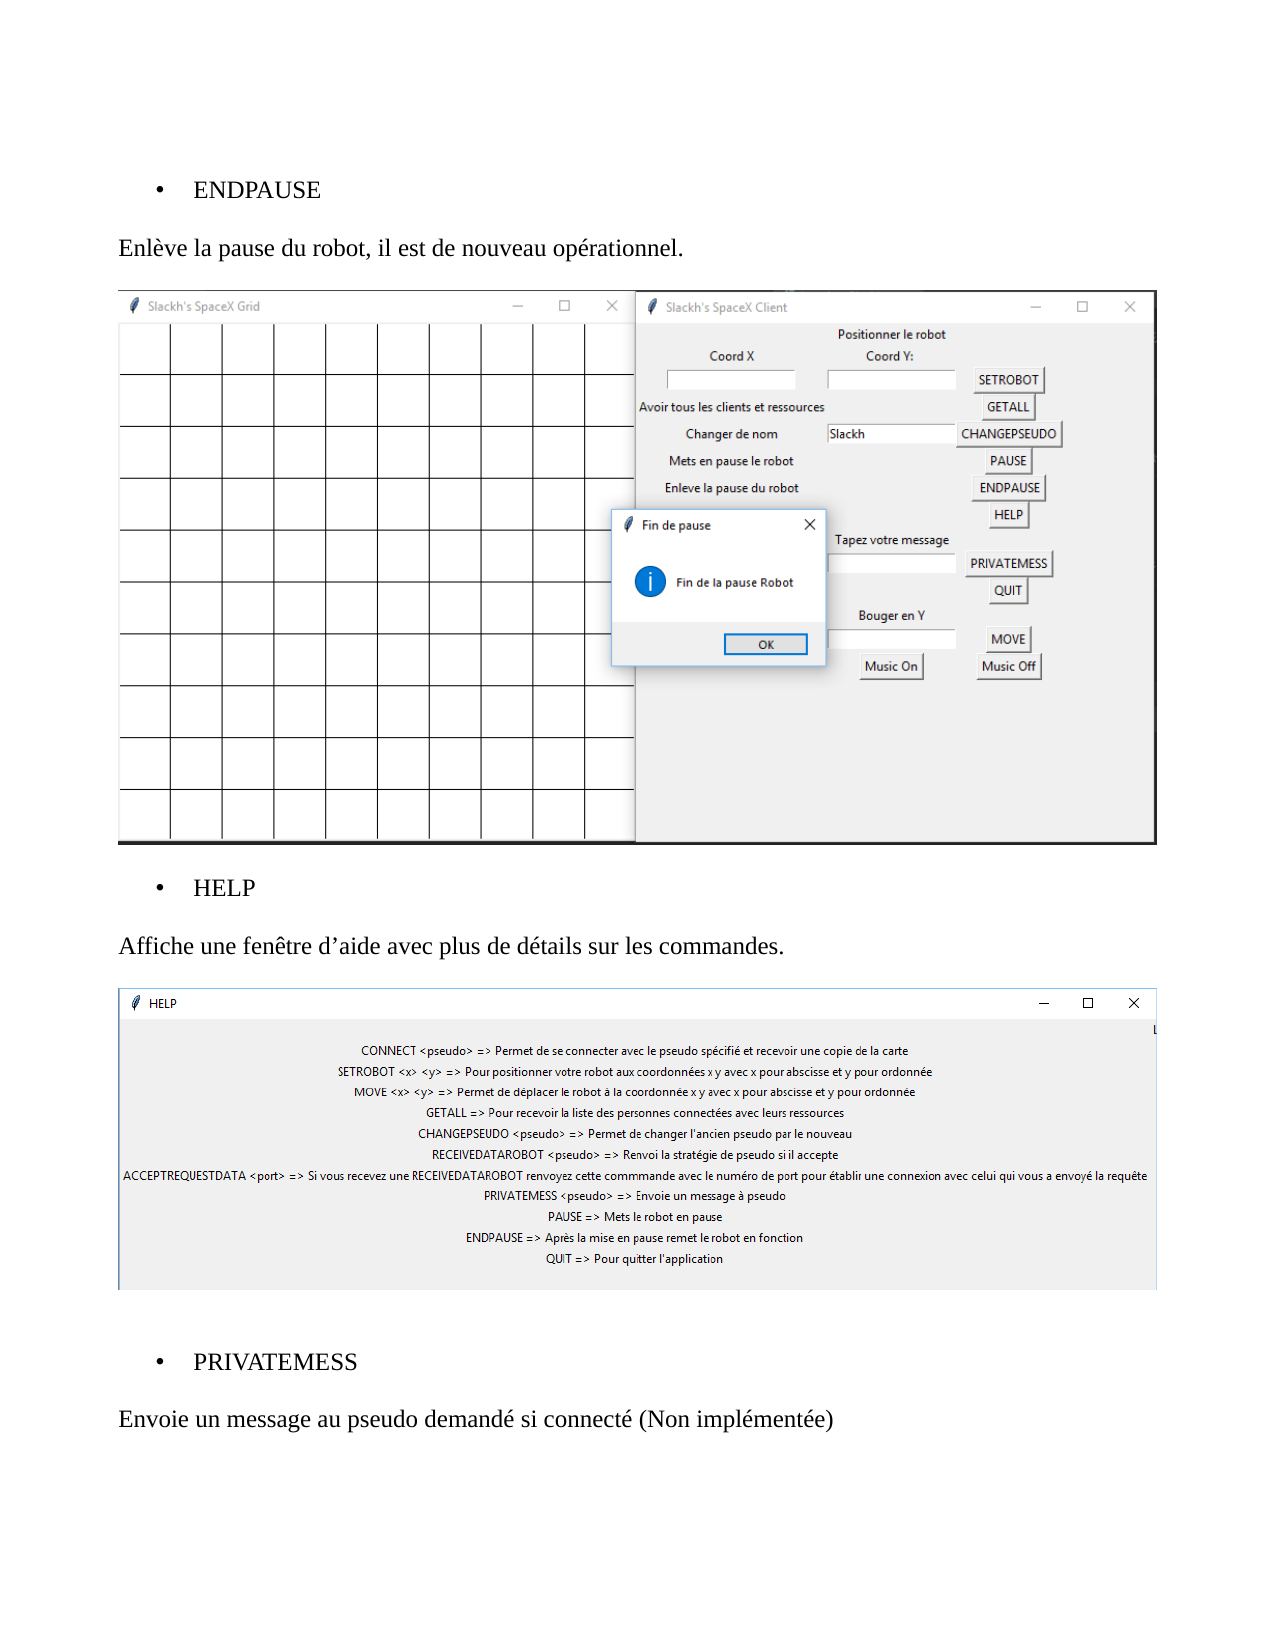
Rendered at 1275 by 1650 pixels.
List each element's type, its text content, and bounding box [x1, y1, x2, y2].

picture [118, 290, 1157, 845]
list ENDPAUSE [156, 176, 1157, 204]
picture [118, 988, 1157, 1290]
text Enlève la pause du robot, il est de nouveau opérationnel. [118, 233, 1157, 262]
text Affiche une fenêtre d’aide avec plus de détails sur les commandes. [118, 931, 1157, 960]
list HELP [156, 873, 1157, 902]
text Envoie un message au pseudo demandé si connecté (Non implémentée) [118, 1404, 1157, 1433]
list PRIVATEMESS [156, 1347, 1157, 1376]
